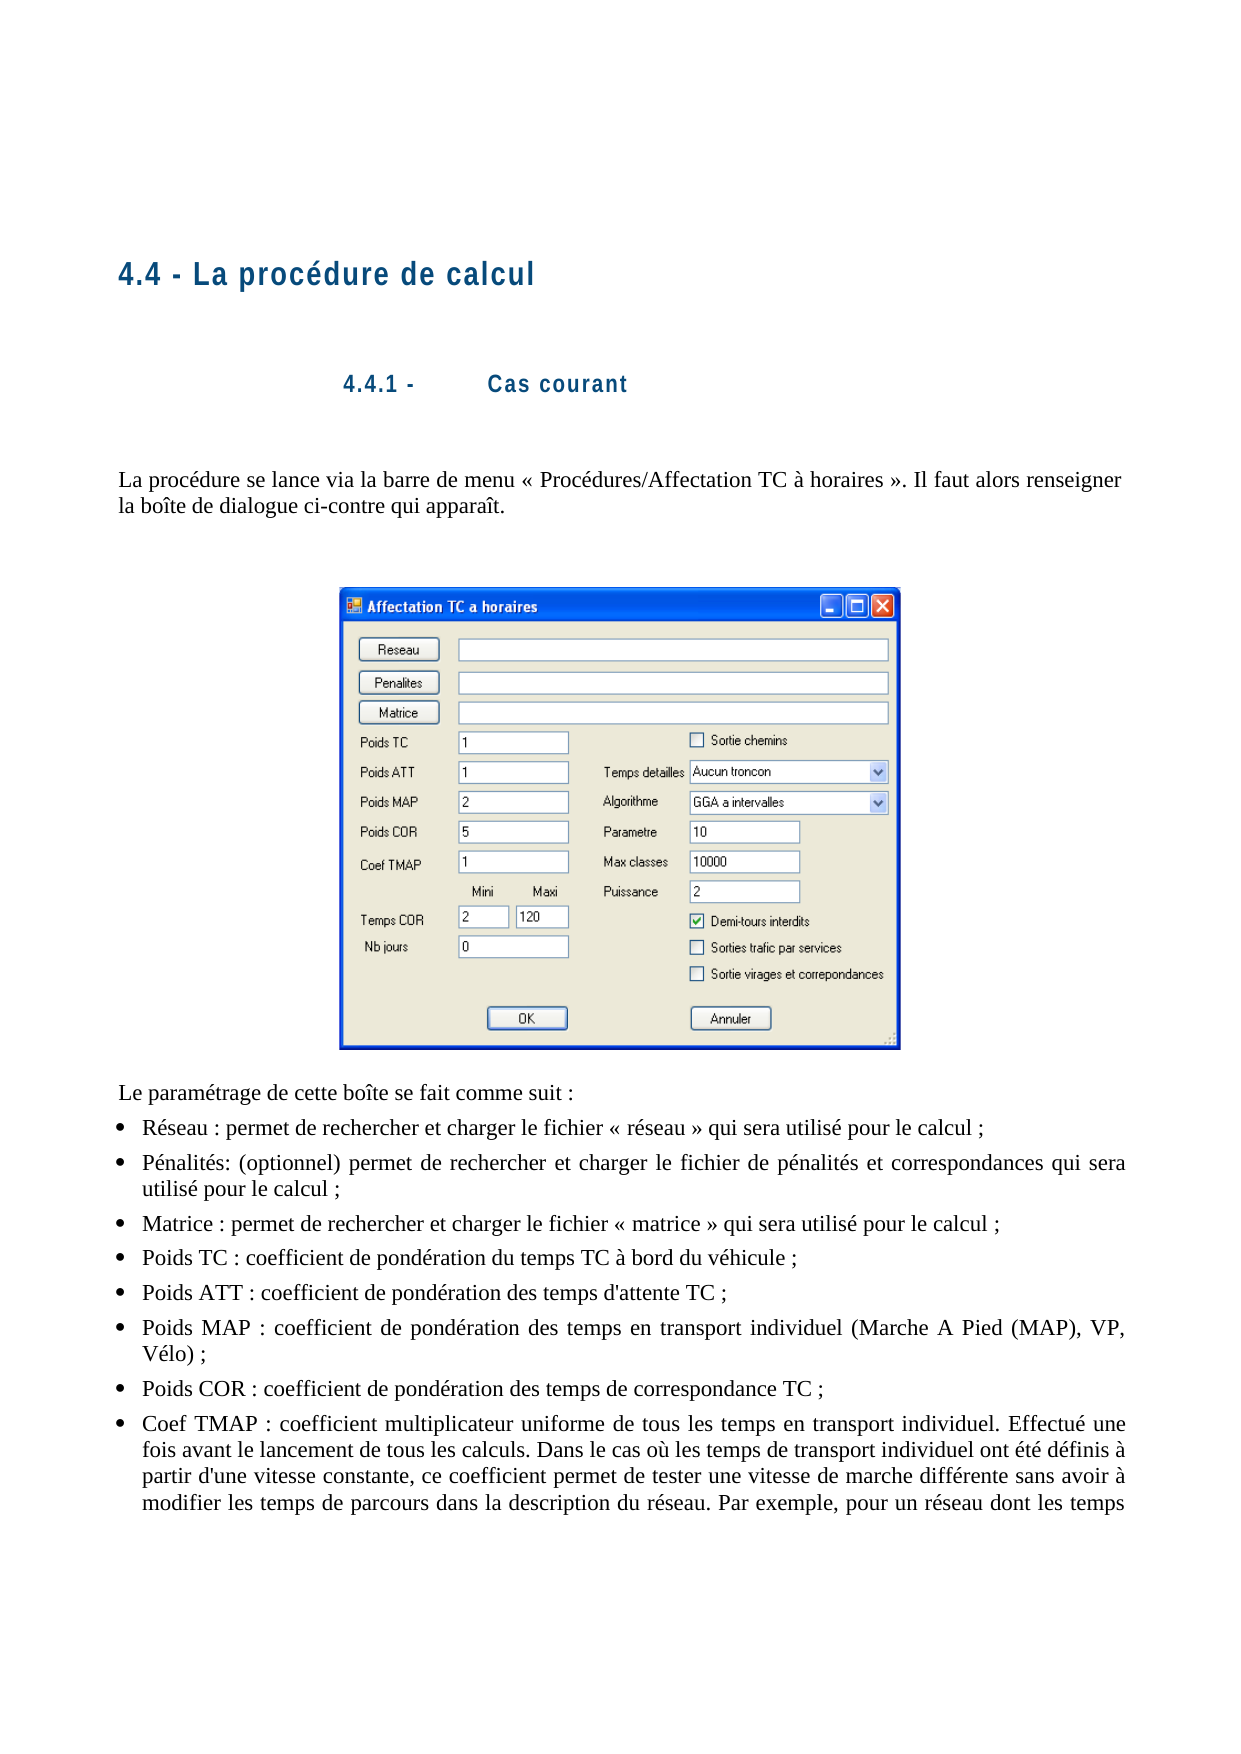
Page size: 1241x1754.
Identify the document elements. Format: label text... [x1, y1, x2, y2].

list Poids COR : coefficient de pondération des temps de correspondance TC ; [116, 1375, 1127, 1401]
list Coef TMAP : coefficient multiplicateur uniforme de tous les temps en transport individuel. Effectué une fois avant le lancement de tous les calculs. Dans le cas où les temps de transport individuel ont été définis à partir d'une vitesse constante, ce coefficient permet de tester une vitesse de marche différente sans avoir à modifier les temps de parcours dans la description du réseau. Par exemple, pour un réseau dont les temps [116, 1409, 1127, 1515]
text Le paramétrage de cette boîte se fait comme suit : [118, 1079, 1122, 1106]
list Poids MAP : coefficient de pondération des temps en transport individuel (Marche A Pied (MAP), VP, Vélo) ; [116, 1314, 1127, 1367]
list Pénalités: (optionnel) permet de rechercher et charger le fichier de pénalités et correspondances qui sera utilisé pour le calcul ; [116, 1149, 1127, 1201]
subtitle Cas courant [193, 369, 1122, 398]
subtitle La procédure de calcul [118, 254, 1122, 293]
list Poids ATT : coefficient de pondération des temps d'attente TC ; [116, 1279, 1127, 1306]
list Réseau : permet de rechercher et charger le fichier « réseau » qui sera utilisé pour le calcul ; [116, 1114, 1127, 1140]
list Matrice : permet de rechercher et charger le fichier « matrice » qui sera utilisé pour le calcul ; [116, 1210, 1127, 1236]
picture [339, 587, 901, 1050]
list Poids TC : coefficient de pondération du temps TC à bord du véhicule ; [116, 1244, 1127, 1271]
text La procédure se lance via la barre de menu « Procédures/Affectation TC à horaires ». Il faut alors renseigner la boîte de dialogue ci-contre qui apparaît. [118, 466, 1122, 518]
